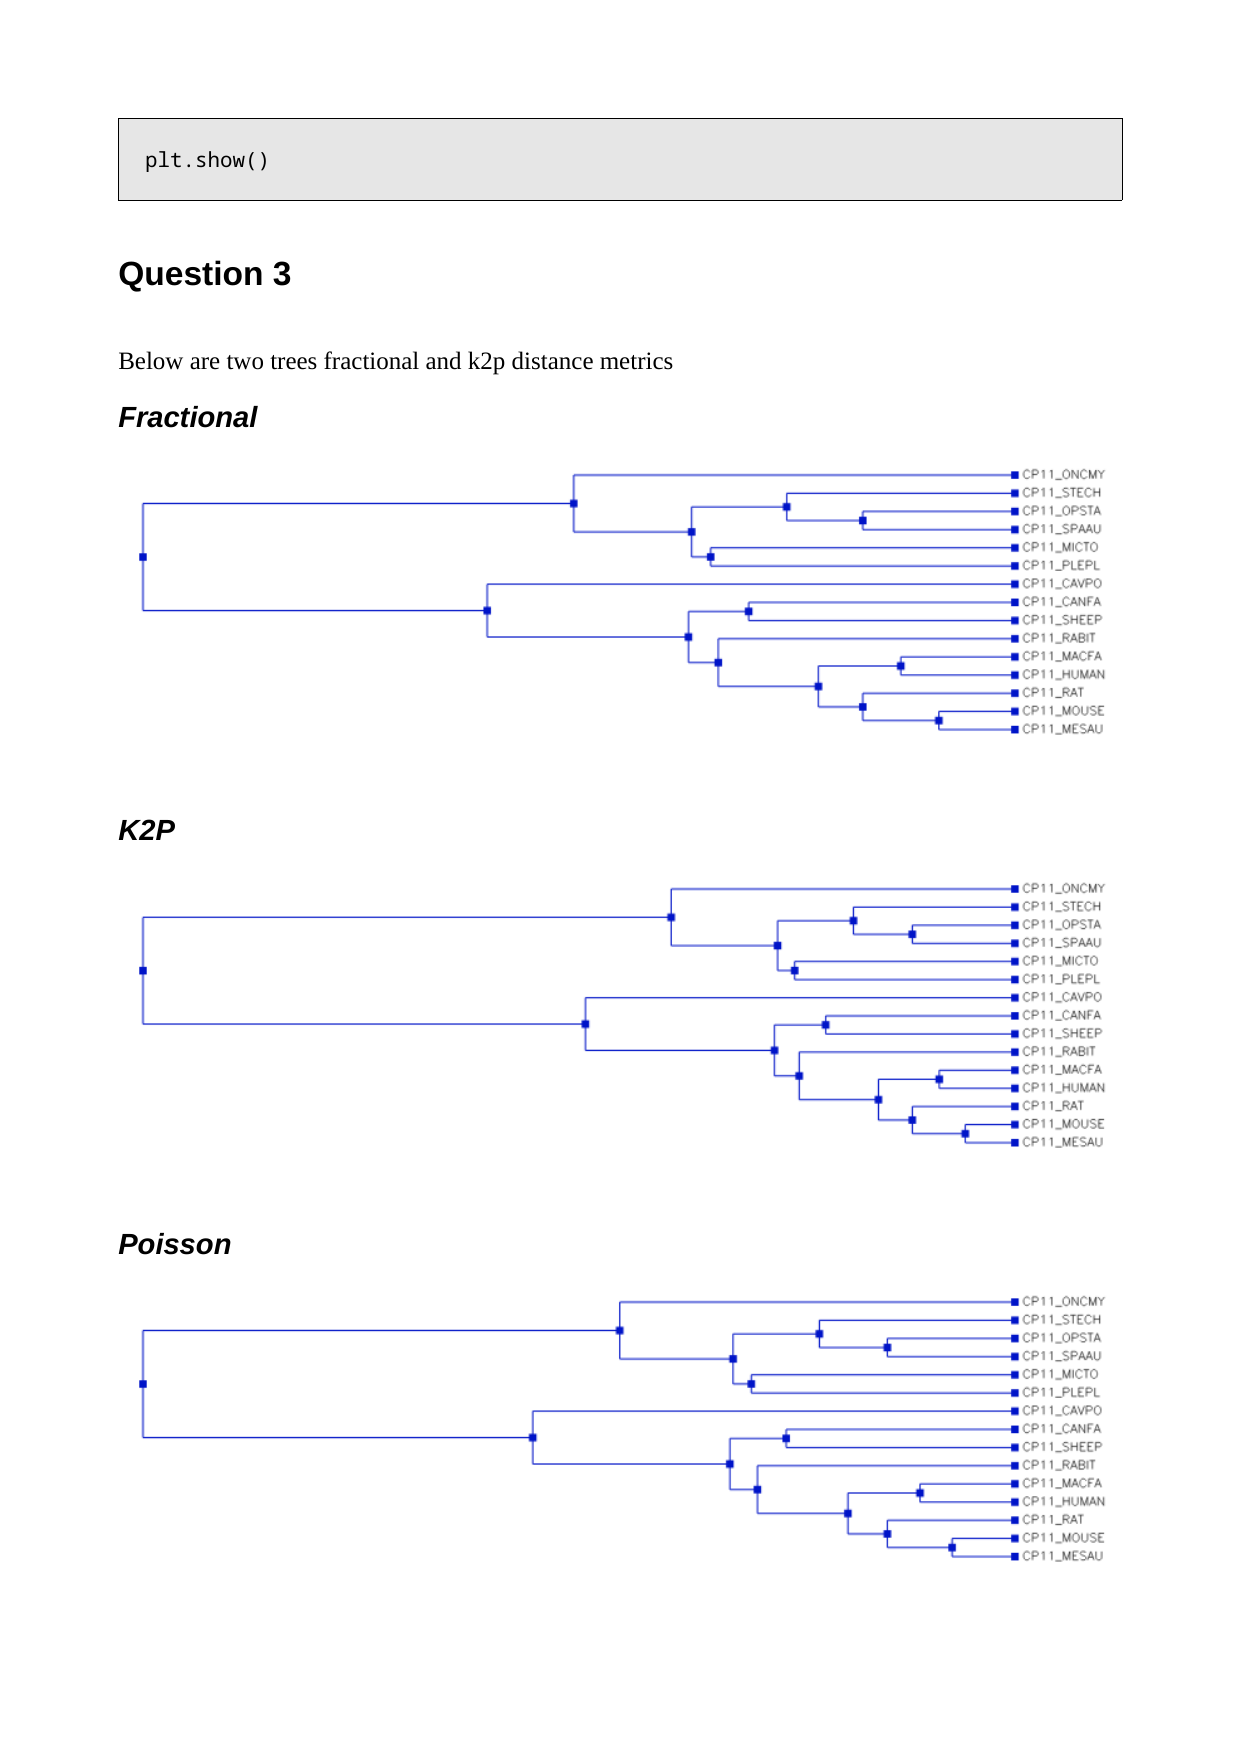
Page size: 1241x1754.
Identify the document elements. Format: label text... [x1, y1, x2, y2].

text Below are two trees fractional and k2p distance metrics [118, 346, 1122, 375]
subtitle Poisson [118, 1227, 1122, 1260]
picture [118, 445, 1123, 760]
subtitle K2P [118, 813, 1122, 847]
subtitle Fractional [118, 400, 1122, 433]
text plt.show() [119, 119, 1122, 200]
picture [118, 1272, 1123, 1587]
picture [118, 859, 1123, 1173]
subtitle Question 3 [118, 254, 1122, 292]
